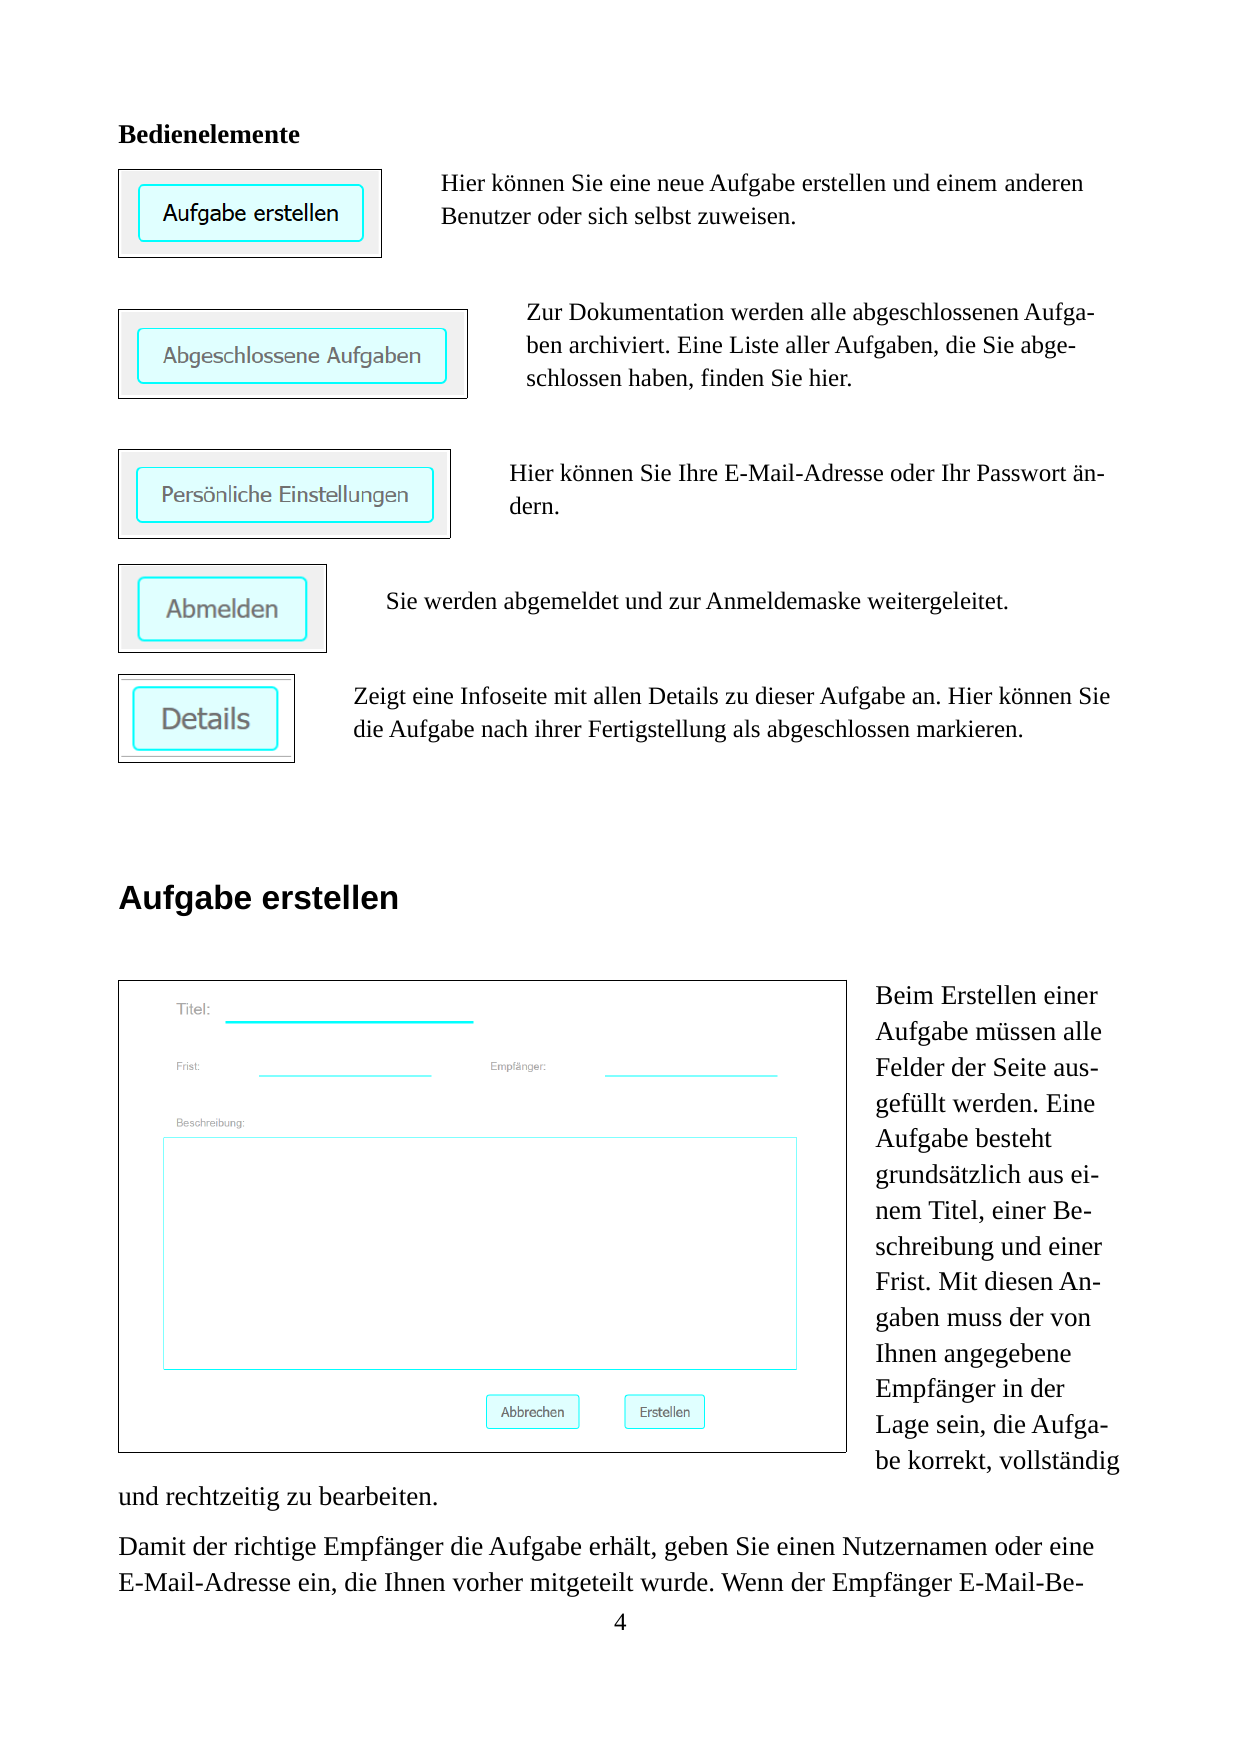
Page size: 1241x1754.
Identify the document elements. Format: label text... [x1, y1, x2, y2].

text Sie werden abgemeldet und zur Anmeldemaske weitergeleitet. [327, 586, 1122, 615]
picture [121, 452, 447, 535]
text [119, 450, 450, 538]
picture [121, 312, 465, 395]
subtitle Aufgabe erstellen [118, 878, 1122, 917]
text Damit der richtige Empfänger die Aufga­be erhält, geben Sie einen Nutzernamen oder eine E-Mail-Adresse ein, die Ihnen vorher mitgeteilt wur­de. Wenn der Empfänger E-Mail-Be­ [118, 1530, 1122, 1597]
picture [121, 566, 324, 649]
text Zur Dokumentation werden alle abgeschlossenen Aufga­ben ar­chiviert. Eine Liste aller Aufgaben, die Sie abge­schlossen haben, finden Sie hier. [118, 297, 1122, 391]
text Bedienelemente [118, 118, 1122, 149]
text Hier können Sie Ihre E-Mail-Adresse oder Ihr Passwort än­dern. [451, 458, 1122, 520]
picture [121, 676, 292, 760]
text Beim Erstellen einer Aufgabe müssen alle Felder der Seite aus­gefüllt werden. Eine Aufgabe besteht grundsätzlich aus ei­nem Titel, einer Be­schreibung und einer Frist. Mit diesen An­gaben muss der von Ih­nen angegebene Emp­fänger in der Lage sein, die Aufga­be korrekt, vollstän­dig und rechtzeitig zu bearbei­ten. [118, 979, 1122, 1511]
text [119, 310, 467, 398]
text Zeigt eine Infoseite mit allen Details zu dieser Aufgabe an. Hier können Sie die Aufgabe nach ihrer Fertigstellung als abge­schlossen markieren. [295, 681, 1122, 743]
picture [121, 171, 379, 254]
text Hier können Sie eine neue Aufgabe erstellen und einem anderen Benutzer oder sich selbst zuweisen. [382, 168, 1122, 230]
picture [121, 982, 843, 1449]
text [119, 170, 381, 257]
